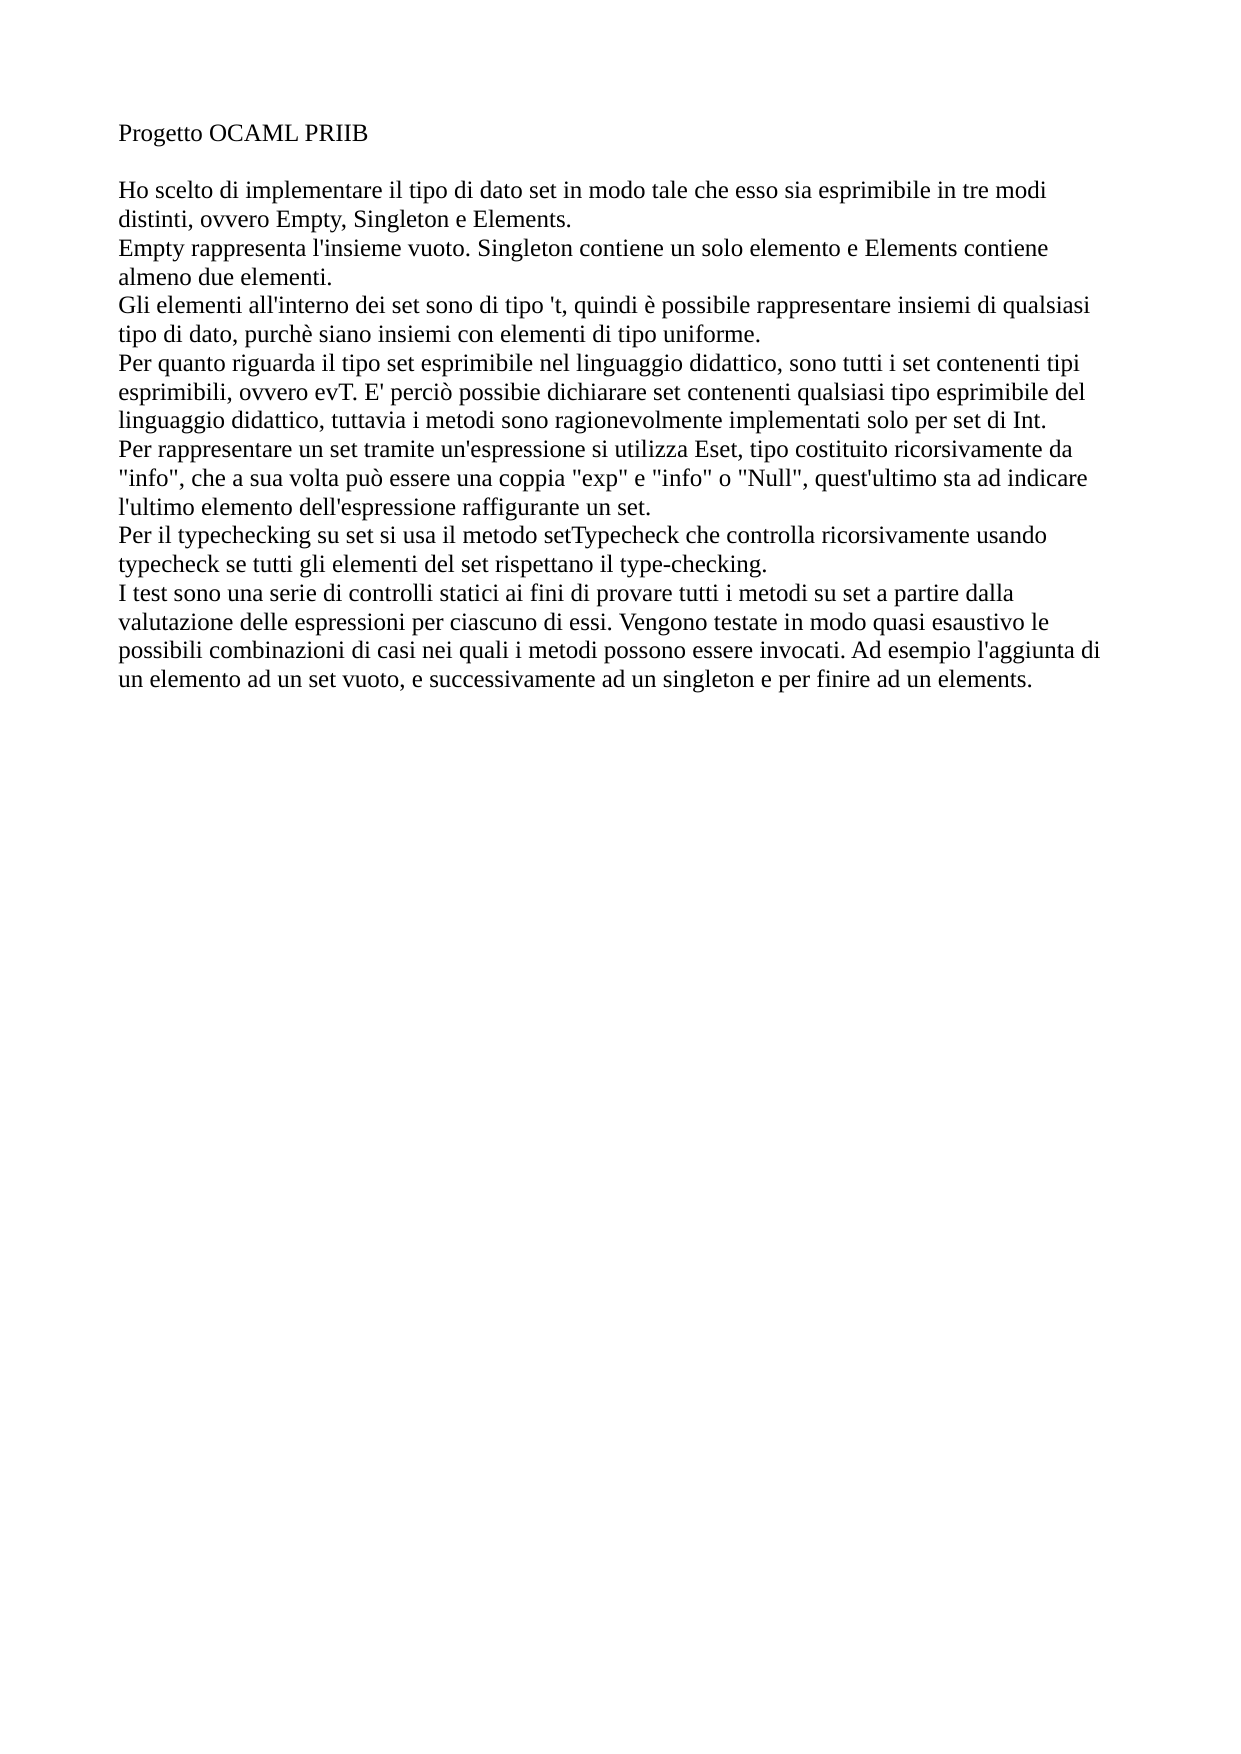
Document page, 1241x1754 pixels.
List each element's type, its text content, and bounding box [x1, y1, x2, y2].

text I test sono una serie di controlli statici ai fini di provare tutti i metodi su set a partire dalla valutazione delle espressioni per ciascuno di essi. Vengono testate in modo quasi esaustivo le possibili combinazioni di casi nei quali i metodi possono essere invocati. Ad esempio l'aggiunta di un elemento ad un set vuoto, e successivamente ad un singleton e per finire ad un elements. [118, 578, 1122, 693]
text Per il typechecking su set si usa il metodo setTypecheck che controlla ricorsivamente usando typecheck se tutti gli elementi del set rispettano il type-checking. [118, 521, 1122, 578]
text Per quanto riguarda il tipo set esprimibile nel linguaggio didattico, sono tutti i set contenenti tipi esprimibili, ovvero evT. E' perciò possibie dichiarare set contenenti qualsiasi tipo esprimibile del linguaggio didattico, tuttavia i metodi sono ragionevolmente implementati solo per set di Int. [118, 348, 1122, 434]
text Ho scelto di implementare il tipo di dato set in modo tale che esso sia esprimibile in tre modi distinti, ovvero Empty, Singleton e Elements. [118, 176, 1122, 233]
text Gli elementi all'interno dei set sono di tipo 't, quindi è possibile rappresentare insiemi di qualsiasi tipo di dato, purchè siano insiemi con elementi di tipo uniforme. [118, 291, 1122, 348]
text Per rappresentare un set tramite un'espressione si utilizza Eset, tipo costituito ricorsivamente da "info", che a sua volta può essere una coppia "exp" e "info" o "Null", quest'ultimo sta ad indicare l'ultimo elemento dell'espressione raffigurante un set. [118, 434, 1122, 521]
text Progetto OCAML PRIIB [118, 118, 1122, 147]
text Empty rappresenta l'insieme vuoto. Singleton contiene un solo elemento e Elements contiene almeno due elementi. [118, 233, 1122, 291]
